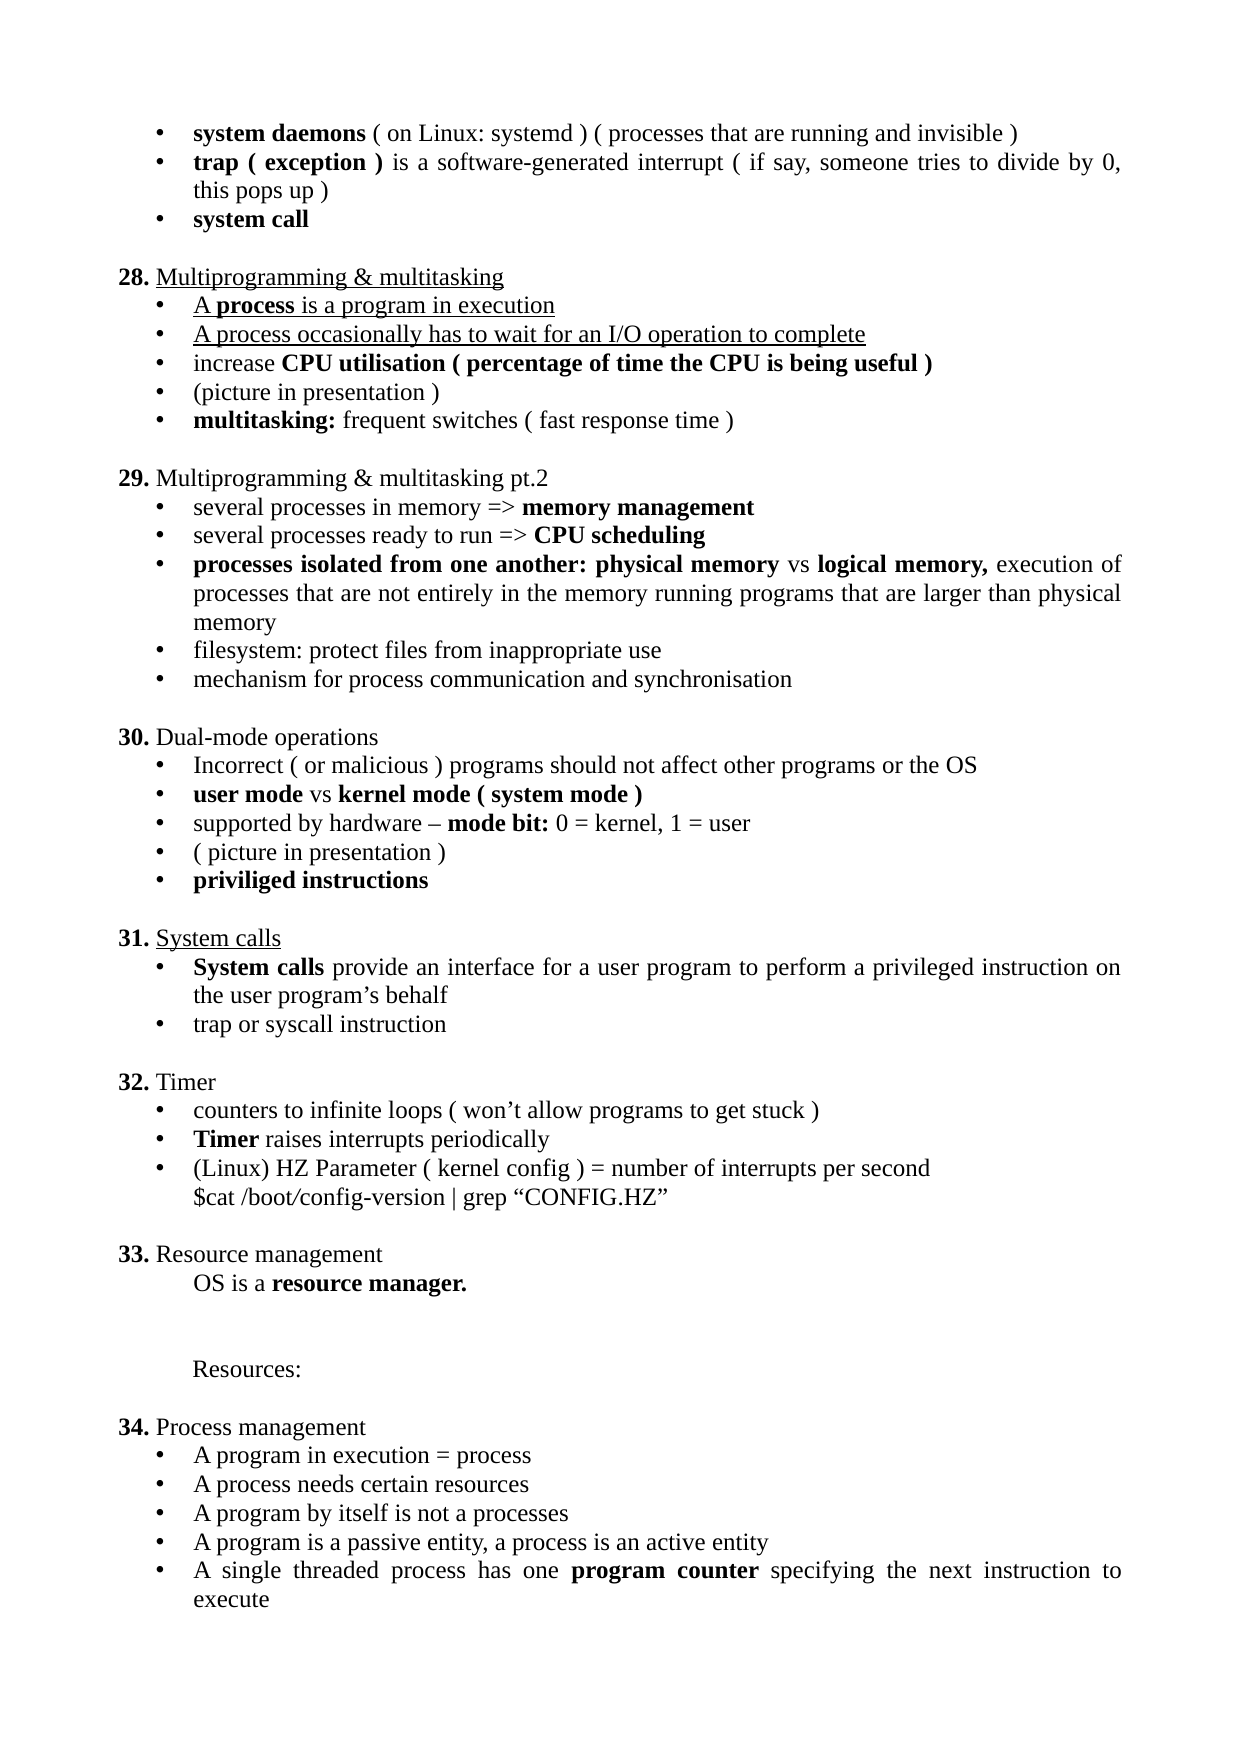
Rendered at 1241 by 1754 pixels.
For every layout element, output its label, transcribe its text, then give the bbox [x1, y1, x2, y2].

text 34. Process management [118, 1412, 1122, 1441]
list Timer raises interrupts periodically [156, 1124, 1122, 1153]
list A program is a passive entity, a process is an active entity [156, 1527, 1122, 1556]
text 28. Multiprogramming & multitasking [118, 262, 1122, 291]
list (picture in presentation ) [156, 377, 1122, 406]
text 33. Resource management [118, 1239, 1122, 1268]
list OS is a resource manager. [156, 1268, 1122, 1297]
text 32. Timer [118, 1067, 1122, 1096]
list (Linux) HZ Parameter ( kernel config ) = number of interrupts per second [156, 1153, 1122, 1182]
list trap ( exception ) is a software-generated interrupt ( if say, someone tries to divide by 0, this pops up ) [156, 147, 1122, 204]
list increase CPU utilisation ( percentage of time the CPU is being useful ) [156, 348, 1122, 377]
list mechanism for process communication and synchronisation [156, 664, 1122, 693]
list $cat /boot/config-version | grep “CONFIG.HZ” [156, 1182, 1122, 1211]
list filesystem: protect files from inappropriate use [156, 636, 1122, 664]
text 31. System calls [118, 923, 1122, 952]
list user mode vs kernel mode ( system mode ) [156, 779, 1122, 808]
list A program in execution = process [156, 1441, 1122, 1469]
list A process is a program in execution [156, 291, 1122, 319]
list system call [156, 204, 1122, 233]
list several processes ready to run => CPU scheduling [156, 521, 1122, 549]
list A program by itself is not a processes [156, 1498, 1122, 1527]
list supported by hardware – mode bit: 0 = kernel, 1 = user [156, 808, 1122, 837]
list trap or syscall instruction [156, 1009, 1122, 1038]
list ( picture in presentation ) [156, 837, 1122, 866]
list counters to infinite loops ( won’t allow programs to get stuck ) [156, 1096, 1122, 1124]
list several processes in memory => memory management [156, 492, 1122, 521]
list Incorrect ( or malicious ) programs should not affect other programs or the OS [156, 751, 1122, 779]
list A single threaded process has one program counter specifying the next instruction to execute [156, 1556, 1122, 1613]
list multitasking: frequent switches ( fast response time ) [156, 406, 1122, 434]
list System calls provide an interface for a user program to perform a privileged instruction on the user program’s behalf [156, 952, 1122, 1009]
text Resources: [118, 1354, 1122, 1383]
text 30. Dual-mode operations [118, 722, 1122, 751]
list processes isolated from one another: physical memory vs logical memory, execution of processes that are not entirely in the memory running programs that are larger than physical memory [156, 549, 1122, 636]
text 29. Multiprogramming & multitasking pt.2 [118, 463, 1122, 492]
list A process needs certain resources [156, 1469, 1122, 1498]
list A process occasionally has to wait for an I/O operation to complete [156, 319, 1122, 348]
list system daemons ( on Linux: systemd ) ( processes that are running and invisible ) [156, 118, 1122, 147]
list priviliged instructions [156, 866, 1122, 894]
